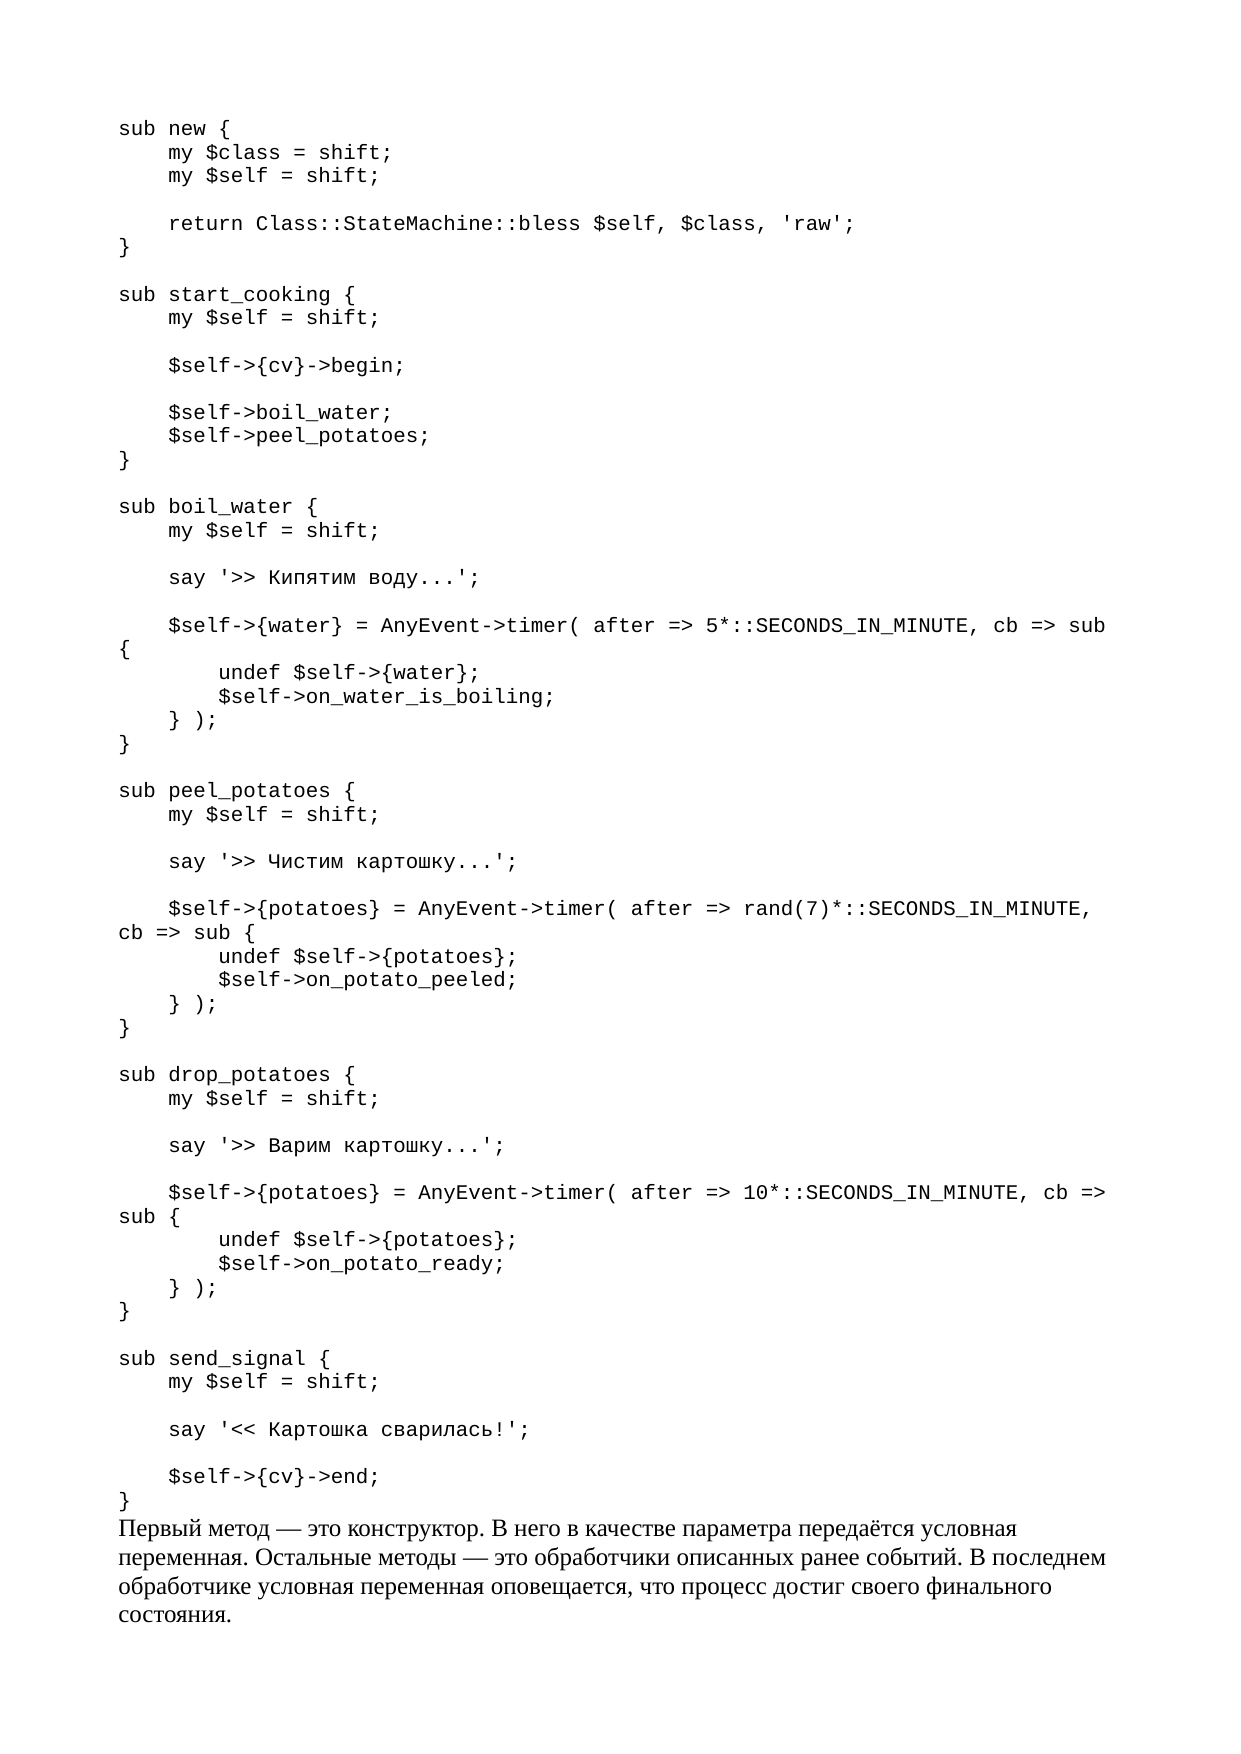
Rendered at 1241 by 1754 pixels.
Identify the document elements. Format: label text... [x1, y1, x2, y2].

text } [118, 1300, 1122, 1324]
text say '>> Варим картошку...'; [118, 1135, 1122, 1158]
text } ); [118, 709, 1122, 733]
text $self->{water} = AnyEvent->timer( after => 5*::SECONDS_IN_MINUTE, cb => sub { [118, 615, 1122, 662]
text $self->peel_potatoes; [118, 426, 1122, 449]
text sub drop_potatoes { [118, 1064, 1122, 1088]
text say '>> Чистим картошку...'; [118, 851, 1122, 875]
text Первый метод — это конструктор. В него в качестве параметра передаётся условная переменная. Остальные методы — это обработчики описанных ранее событий. В последнем обработчике условная переменная оповещается, что процесс достиг своего финального состояния. [118, 1513, 1122, 1628]
text my $self = shift; [118, 1088, 1122, 1111]
text undef $self->{potatoes}; [118, 946, 1122, 969]
text sub boil_water { [118, 496, 1122, 520]
text } ); [118, 993, 1122, 1017]
text my $self = shift; [118, 1371, 1122, 1395]
text $self->on_potato_peeled; [118, 969, 1122, 993]
text sub send_signal { [118, 1348, 1122, 1371]
text } [118, 1489, 1122, 1513]
text undef $self->{potatoes}; [118, 1229, 1122, 1253]
text } [118, 236, 1122, 260]
text my $self = shift; [118, 520, 1122, 544]
text sub peel_potatoes { [118, 780, 1122, 804]
text my $self = shift; [118, 165, 1122, 189]
text sub new { [118, 118, 1122, 142]
text undef $self->{water}; [118, 662, 1122, 686]
text $self->boil_water; [118, 402, 1122, 426]
text } [118, 449, 1122, 473]
text say '>> Кипятим воду...'; [118, 567, 1122, 591]
text $self->{potatoes} = AnyEvent->timer( after => 10*::SECONDS_IN_MINUTE, cb => sub { [118, 1182, 1122, 1229]
text sub start_cooking { [118, 284, 1122, 307]
text return Class::StateMachine::bless $self, $class, 'raw'; [118, 213, 1122, 236]
text $self->on_potato_ready; [118, 1253, 1122, 1277]
text $self->{cv}->begin; [118, 354, 1122, 378]
text $self->on_water_is_boiling; [118, 686, 1122, 709]
text my $self = shift; [118, 307, 1122, 331]
text } [118, 733, 1122, 757]
text my $self = shift; [118, 804, 1122, 827]
text say '<< Картошка сварилась!'; [118, 1419, 1122, 1442]
text my $class = shift; [118, 142, 1122, 165]
text } ); [118, 1277, 1122, 1300]
text $self->{potatoes} = AnyEvent->timer( after => rand(7)*::SECONDS_IN_MINUTE, cb => sub { [118, 898, 1122, 946]
text } [118, 1017, 1122, 1040]
text $self->{cv}->end; [118, 1466, 1122, 1489]
